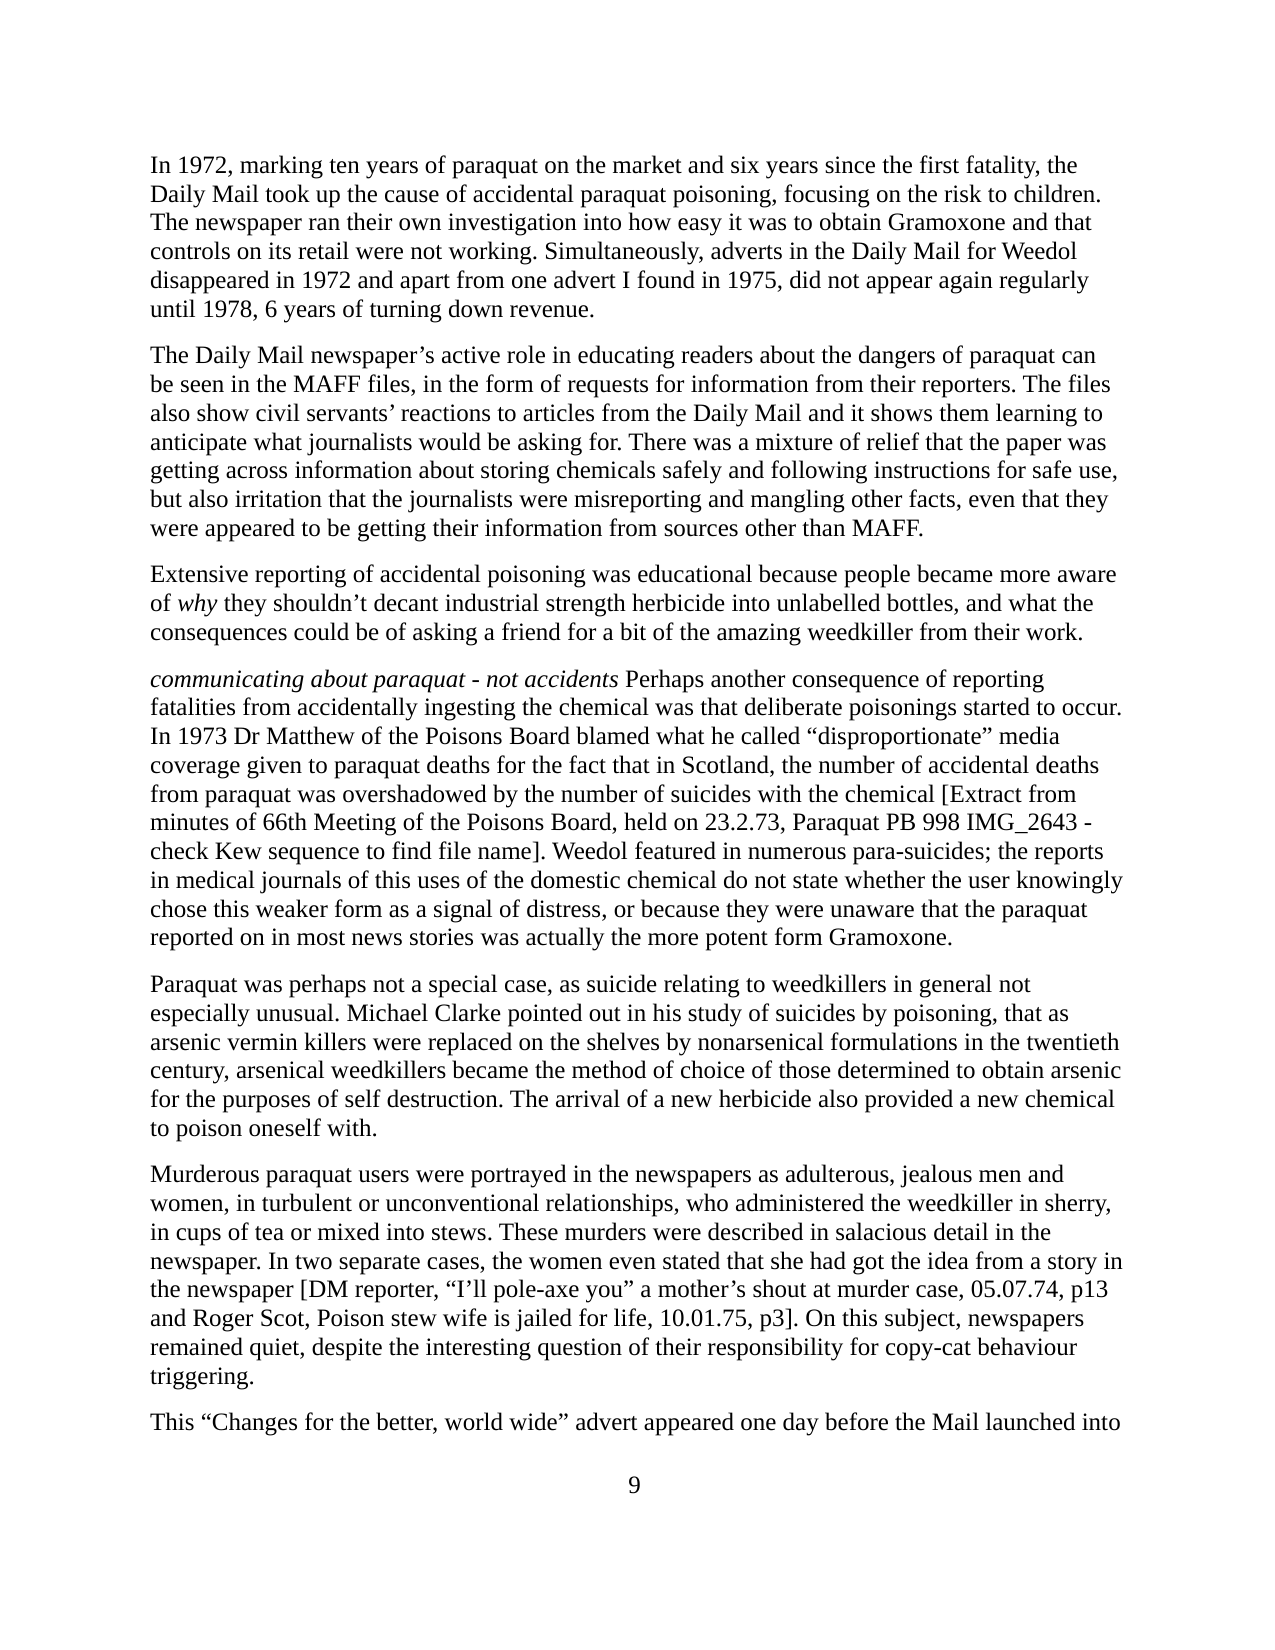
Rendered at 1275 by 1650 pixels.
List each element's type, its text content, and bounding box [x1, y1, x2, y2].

text communicating about paraquat - not accidents Perhaps another consequence of reporting fatalities from accidentally ingesting the chemical was that deliberate poisonings started to occur. In 1973 Dr Matthew of the Poisons Board blamed what he called “disproportionate” media coverage given to paraquat deaths for the fact that in Scotland, the number of accidental deaths from paraquat was overshadowed by the number of suicides with the chemical [Extract from minutes of 66th Meeting of the Poisons Board, held on 23.2.73, Paraquat PB 998 IMG_2643 - check Kew sequence to find file name]. Weedol featured in numerous para-suicides; the reports in medical journals of this uses of the domestic chemical do not state whether the user knowingly chose this weaker form as a signal of distress, or because they were unaware that the paraquat reported on in most news stories was actually the more potent form Gramoxone. [150, 664, 1125, 951]
text In 1972, marking ten years of paraquat on the market and six years since the first fatality, the Daily Mail took up the cause of accidental paraquat poisoning, focusing on the risk to children. The newspaper ran their own investigation into how easy it was to obtain Gramoxone and that controls on its retail were not working. Simultaneously, adverts in the Daily Mail for Weedol disappeared in 1972 and apart from one advert I found in 1975, did not appear again regularly until 1978, 6 years of turning down revenue. [150, 150, 1125, 322]
text Murderous paraquat users were portrayed in the newspapers as adulterous, jealous men and women, in turbulent or unconventional relationships, who administered the weedkiller in sherry, in cups of tea or mixed into stews. These murders were described in salacious detail in the newspaper. In two separate cases, the women even stated that she had got the idea from a story in the newspaper [DM reporter, “I’ll pole-axe you” a mother’s shout at murder case, 05.07.74, p13 and Roger Scot, Poison stew wife is jailed for life, 10.01.75, p3]. On this subject, newspapers remained quiet, despite the interesting question of their responsibility for copy-cat behaviour triggering. [150, 1159, 1125, 1389]
text This “Changes for the better, world wide” advert appeared one day before the Mail launched into [150, 1407, 1125, 1436]
text Paraquat was perhaps not a special case, as suicide relating to weedkillers in general not especially unusual. Michael Clarke pointed out in his study of suicides by poisoning, that as arsenic vermin killers were replaced on the shelves by nonarsenical formulations in the twentieth century, arsenical weedkillers became the method of choice of those determined to obtain arsenic for the purposes of self destruction. The arrival of a new herbicide also provided a new chemical to poison oneself with. [150, 969, 1125, 1142]
text Extensive reporting of accidental poisoning was educational because people became more aware of why they shouldn’t decant industrial strength herbicide into unlabelled bottles, and what the consequences could be of asking a friend for a bit of the amazing weedkiller from their work. [150, 559, 1125, 646]
text The Daily Mail newspaper’s active role in educating readers about the dangers of paraquat can be seen in the MAFF files, in the form of requests for information from their reporters. The files also show civil servants’ reactions to articles from the Daily Mail and it shows them learning to anticipate what journalists would be asking for. There was a mixture of relief that the paper was getting across information about storing chemicals safely and following instructions for safe use, but also irritation that the journalists were misreporting and mangling other facts, even that they were appeared to be getting their information from sources other than MAFF. [150, 340, 1125, 542]
